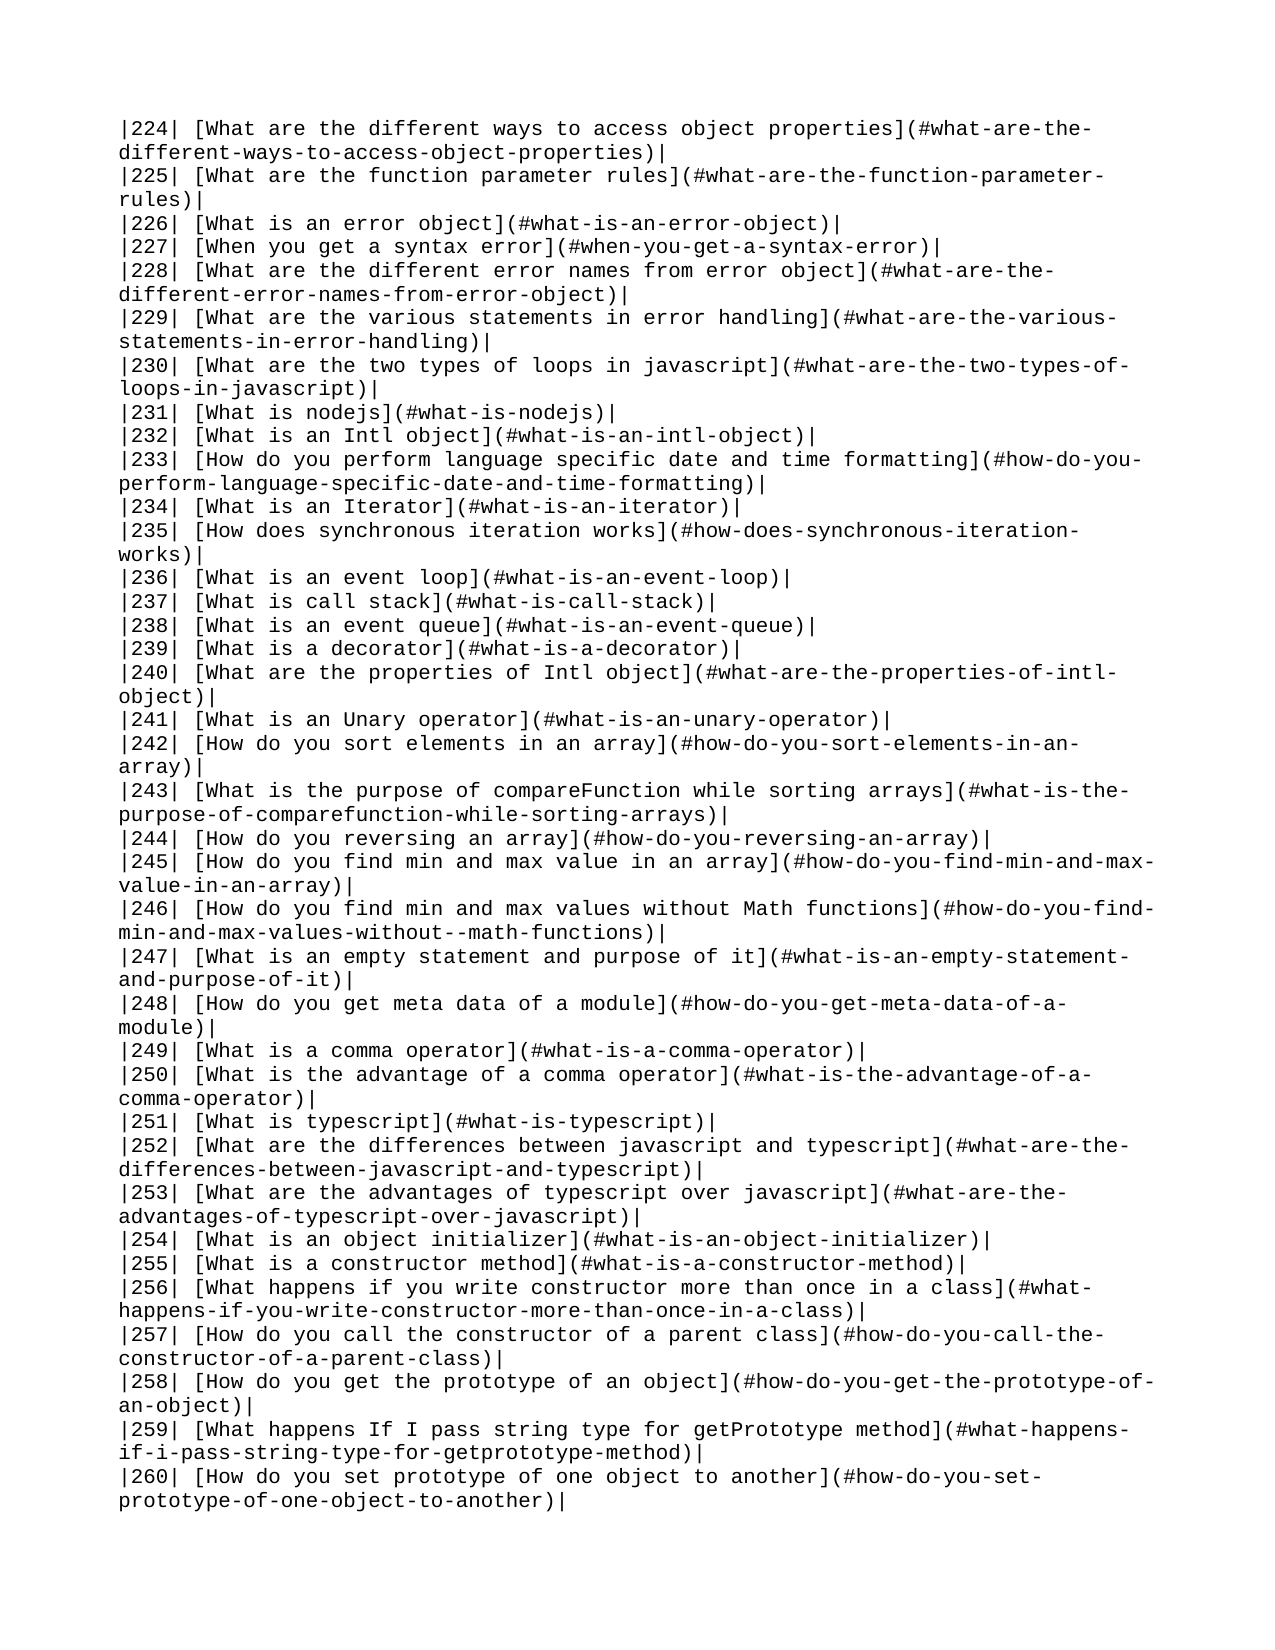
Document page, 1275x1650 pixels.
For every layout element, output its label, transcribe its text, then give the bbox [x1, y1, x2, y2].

text |247| [What is an empty statement and purpose of it](#what-is-an-empty-statement-and-purpose-of-it)| [118, 946, 1157, 993]
text |225| [What are the function parameter rules](#what-are-the-function-parameter-rules)| [118, 165, 1157, 213]
text |230| [What are the two types of loops in javascript](#what-are-the-two-types-of-loops-in-javascript)| [118, 354, 1157, 402]
text |252| [What are the differences between javascript and typescript](#what-are-the-differences-between-javascript-and-typescript)| [118, 1135, 1157, 1182]
text |234| [What is an Iterator](#what-is-an-iterator)| [118, 496, 1157, 520]
text |232| [What is an Intl object](#what-is-an-intl-object)| [118, 426, 1157, 449]
text |244| [How do you reversing an array](#how-do-you-reversing-an-array)| [118, 827, 1157, 851]
text |251| [What is typescript](#what-is-typescript)| [118, 1111, 1157, 1135]
text |250| [What is the advantage of a comma operator](#what-is-the-advantage-of-a-comma-operator)| [118, 1064, 1157, 1111]
text |256| [What happens if you write constructor more than once in a class](#what-happens-if-you-write-constructor-more-than-once-in-a-class)| [118, 1277, 1157, 1324]
text |228| [What are the different error names from error object](#what-are-the-different-error-names-from-error-object)| [118, 260, 1157, 307]
text |239| [What is a decorator](#what-is-a-decorator)| [118, 638, 1157, 662]
text |224| [What are the different ways to access object properties](#what-are-the-different-ways-to-access-object-properties)| [118, 118, 1157, 165]
text |257| [How do you call the constructor of a parent class](#how-do-you-call-the-constructor-of-a-parent-class)| [118, 1324, 1157, 1371]
text |255| [What is a constructor method](#what-is-a-constructor-method)| [118, 1253, 1157, 1277]
text |254| [What is an object initializer](#what-is-an-object-initializer)| [118, 1229, 1157, 1253]
text |238| [What is an event queue](#what-is-an-event-queue)| [118, 615, 1157, 638]
text |226| [What is an error object](#what-is-an-error-object)| [118, 213, 1157, 236]
text |260| [How do you set prototype of one object to another](#how-do-you-set-prototype-of-one-object-to-another)| [118, 1466, 1157, 1513]
text |259| [What happens If I pass string type for getPrototype method](#what-happens-if-i-pass-string-type-for-getprototype-method)| [118, 1419, 1157, 1466]
text |246| [How do you find min and max values without Math functions](#how-do-you-find-min-and-max-values-without--math-functions)| [118, 898, 1157, 946]
text |243| [What is the purpose of compareFunction while sorting arrays](#what-is-the-purpose-of-comparefunction-while-sorting-arrays)| [118, 780, 1157, 827]
text |258| [How do you get the prototype of an object](#how-do-you-get-the-prototype-of-an-object)| [118, 1371, 1157, 1419]
text |237| [What is call stack](#what-is-call-stack)| [118, 591, 1157, 615]
text |248| [How do you get meta data of a module](#how-do-you-get-meta-data-of-a-module)| [118, 993, 1157, 1040]
text |249| [What is a comma operator](#what-is-a-comma-operator)| [118, 1040, 1157, 1064]
text |233| [How do you perform language specific date and time formatting](#how-do-you-perform-language-specific-date-and-time-formatting)| [118, 449, 1157, 496]
text |253| [What are the advantages of typescript over javascript](#what-are-the-advantages-of-typescript-over-javascript)| [118, 1182, 1157, 1229]
text |245| [How do you find min and max value in an array](#how-do-you-find-min-and-max-value-in-an-array)| [118, 851, 1157, 898]
text |240| [What are the properties of Intl object](#what-are-the-properties-of-intl-object)| [118, 662, 1157, 709]
text |231| [What is nodejs](#what-is-nodejs)| [118, 402, 1157, 426]
text |227| [When you get a syntax error](#when-you-get-a-syntax-error)| [118, 236, 1157, 260]
text |241| [What is an Unary operator](#what-is-an-unary-operator)| [118, 709, 1157, 733]
text |229| [What are the various statements in error handling](#what-are-the-various-statements-in-error-handling)| [118, 307, 1157, 354]
text |235| [How does synchronous iteration works](#how-does-synchronous-iteration-works)| [118, 520, 1157, 567]
text |236| [What is an event loop](#what-is-an-event-loop)| [118, 567, 1157, 591]
text |242| [How do you sort elements in an array](#how-do-you-sort-elements-in-an-array)| [118, 733, 1157, 780]
